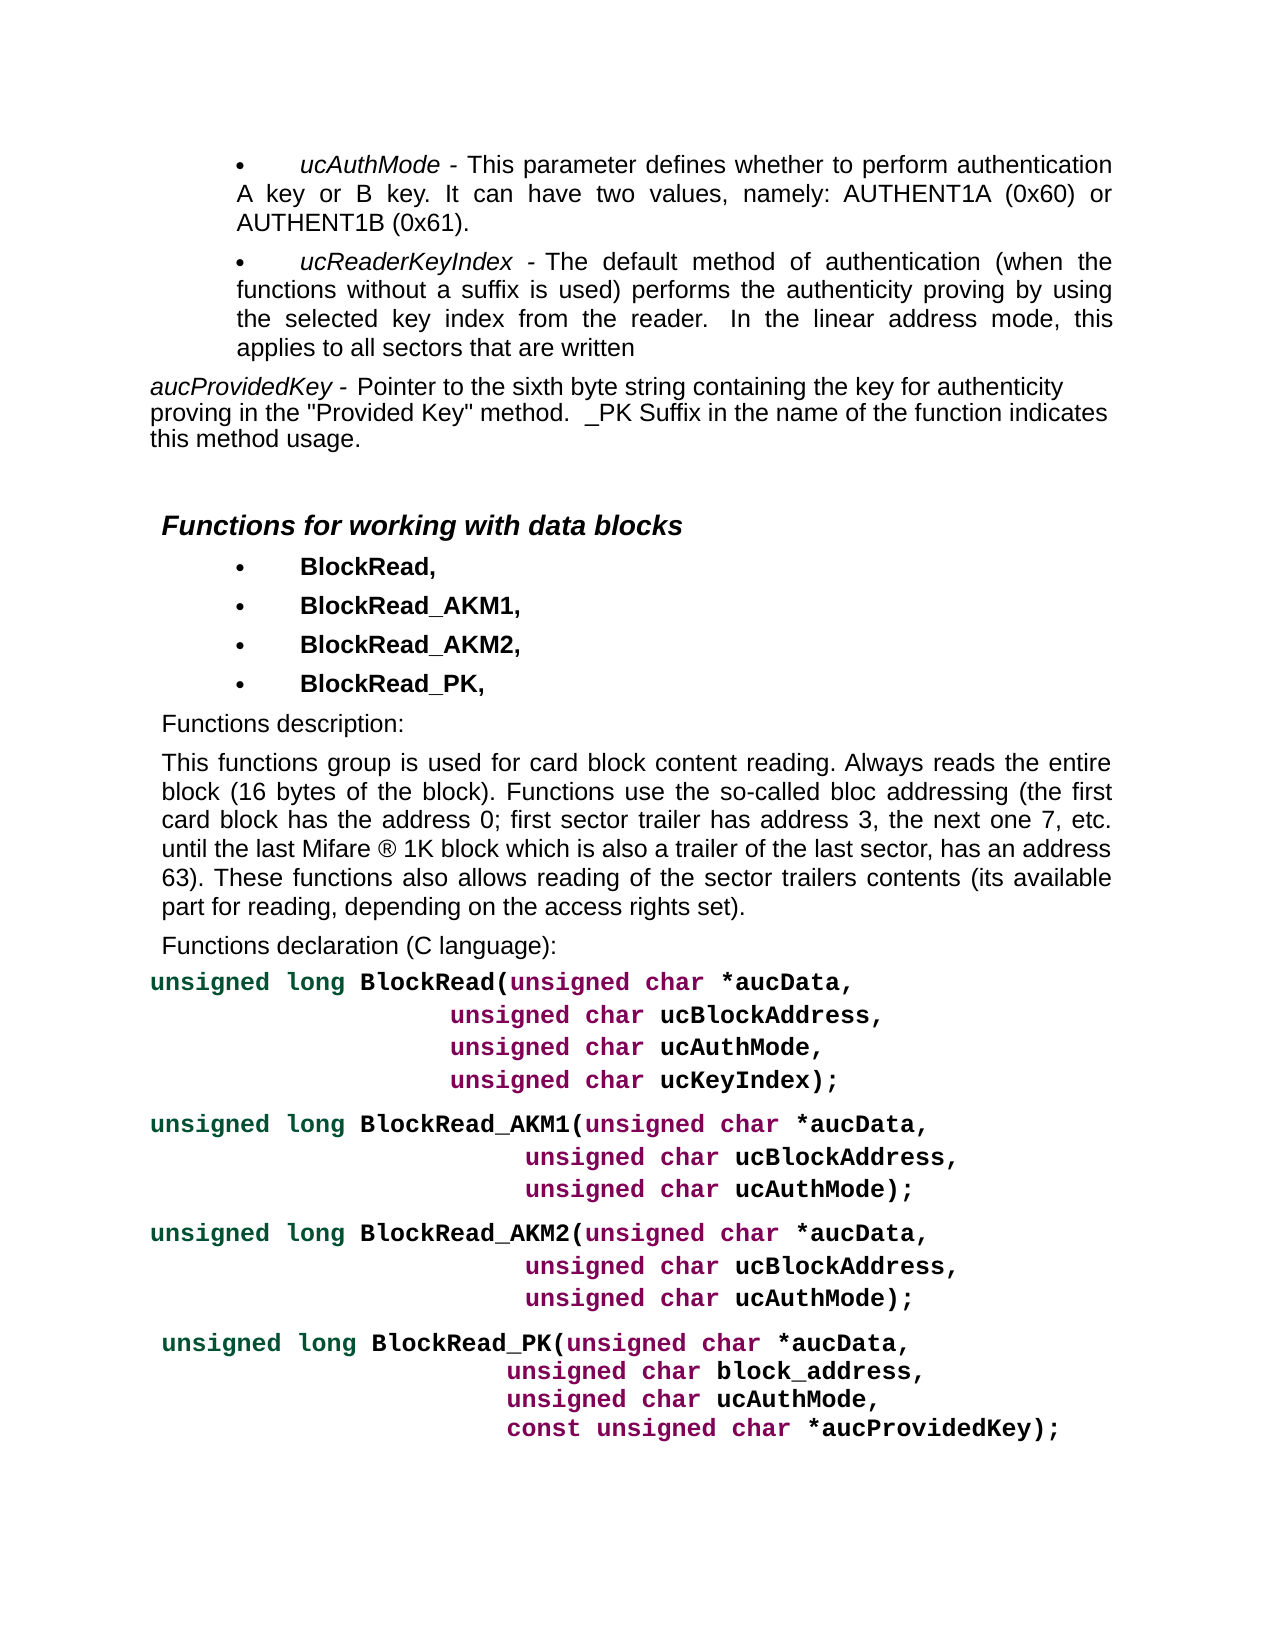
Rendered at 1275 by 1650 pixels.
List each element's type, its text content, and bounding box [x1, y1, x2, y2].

list BlockRead_PK, [236, 669, 1114, 698]
list BlockRead_AKM2, [236, 630, 1114, 659]
text Functions description: [161, 708, 1114, 737]
list BlockRead_AKM1, [236, 591, 1114, 620]
text Functions for working with data blocks [161, 509, 1114, 541]
text This functions group is used for card block content reading. Always reads the entire block (16 bytes of the block). Functions use the so-called bloc addressing (the first card block has the address 0; first sector trailer has address 3, the next one 7, etc. until the last Mifare ® 1K block which is also a trailer of the last sector, has an address 63). These functions also allows reading of the sector trailers contents (its available part for reading, depending on the access rights set). [161, 748, 1114, 920]
list ucAuthMode - This parameter defines whether to perform authentication A key or B key. It can have two values, namely: AUTHENT1A (0x60) or AUTHENT1B (0x61). [236, 150, 1114, 236]
text unsigned long BlockRead_PK(unsigned char *aucData, unsigned char block_address, unsigned char ucAuthMode, const unsigned char *aucProvidedKey); [161, 1330, 1114, 1443]
text unsigned long BlockRead_AKM1(unsigned char *aucData, unsigned char ucBlockAddress, unsigned char ucAuthMode); [150, 1112, 1125, 1205]
text unsigned long BlockRead_AKM2(unsigned char *aucData, unsigned char ucBlockAddress, unsigned char ucAuthMode); [150, 1221, 1125, 1314]
text unsigned long BlockRead(unsigned char *aucData, unsigned char ucBlockAddress, unsigned char ucAuthMode, unsigned char ucKeyIndex); [150, 970, 1125, 1096]
text aucProvidedKey - Pointer to the sixth byte string containing the key for authenticity proving in the "Provided Key" method. _PK Suffix in the name of the function indicates this method usage. [150, 372, 1125, 453]
text Functions declaration (C language): [161, 931, 1114, 959]
list ucReaderKeyIndex - The default method of authentication (when the functions without a suffix is used) performs the authenticity proving by using the selected key index from the reader. In the linear address mode, this applies to all sectors that are written [236, 247, 1114, 362]
list BlockRead, [236, 552, 1114, 581]
